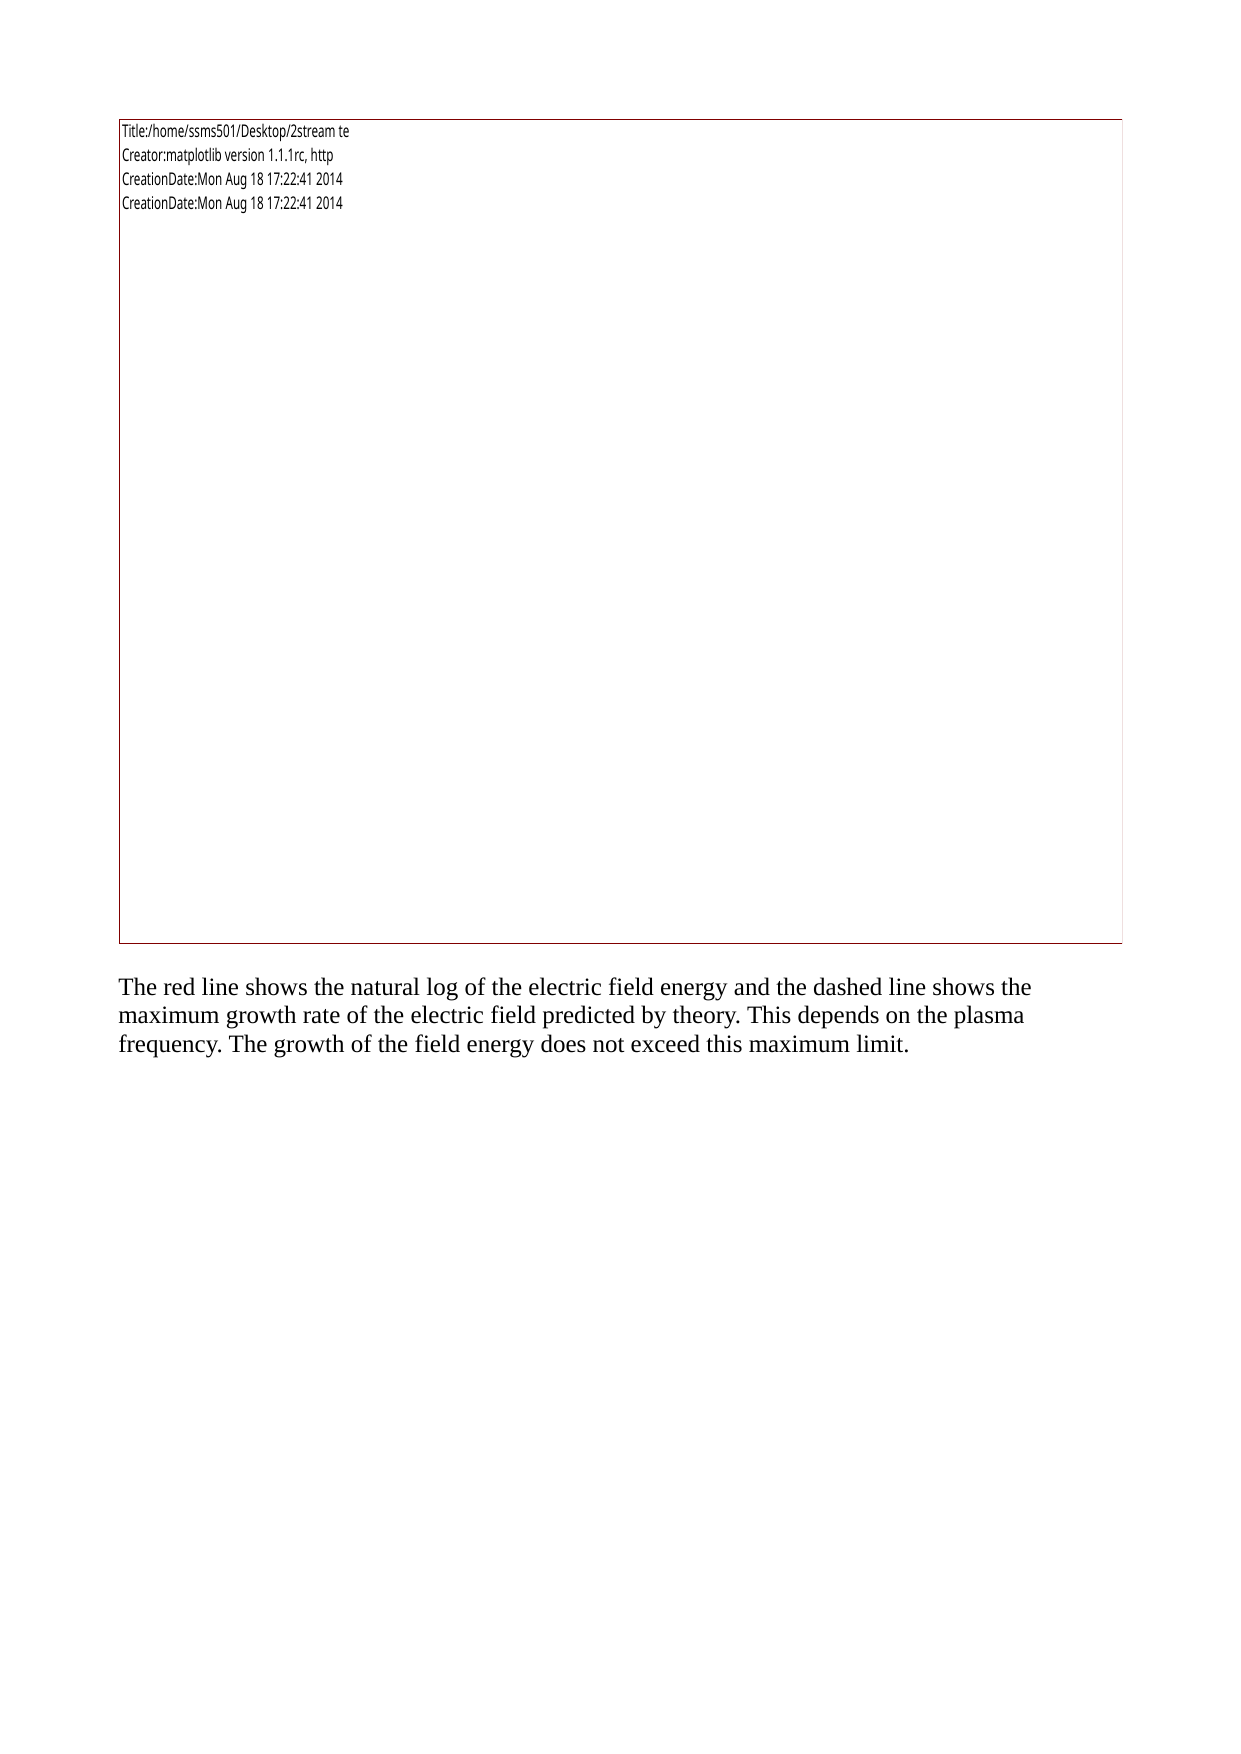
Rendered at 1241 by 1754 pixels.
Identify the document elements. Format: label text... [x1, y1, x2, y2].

text The red line shows the natural log of the electric field energy and the dashed line shows the maximum growth rate of the electric field predicted by theory. This depends on the plasma frequency. The growth of the field energy does not exceed this maximum limit. [118, 972, 1122, 1058]
